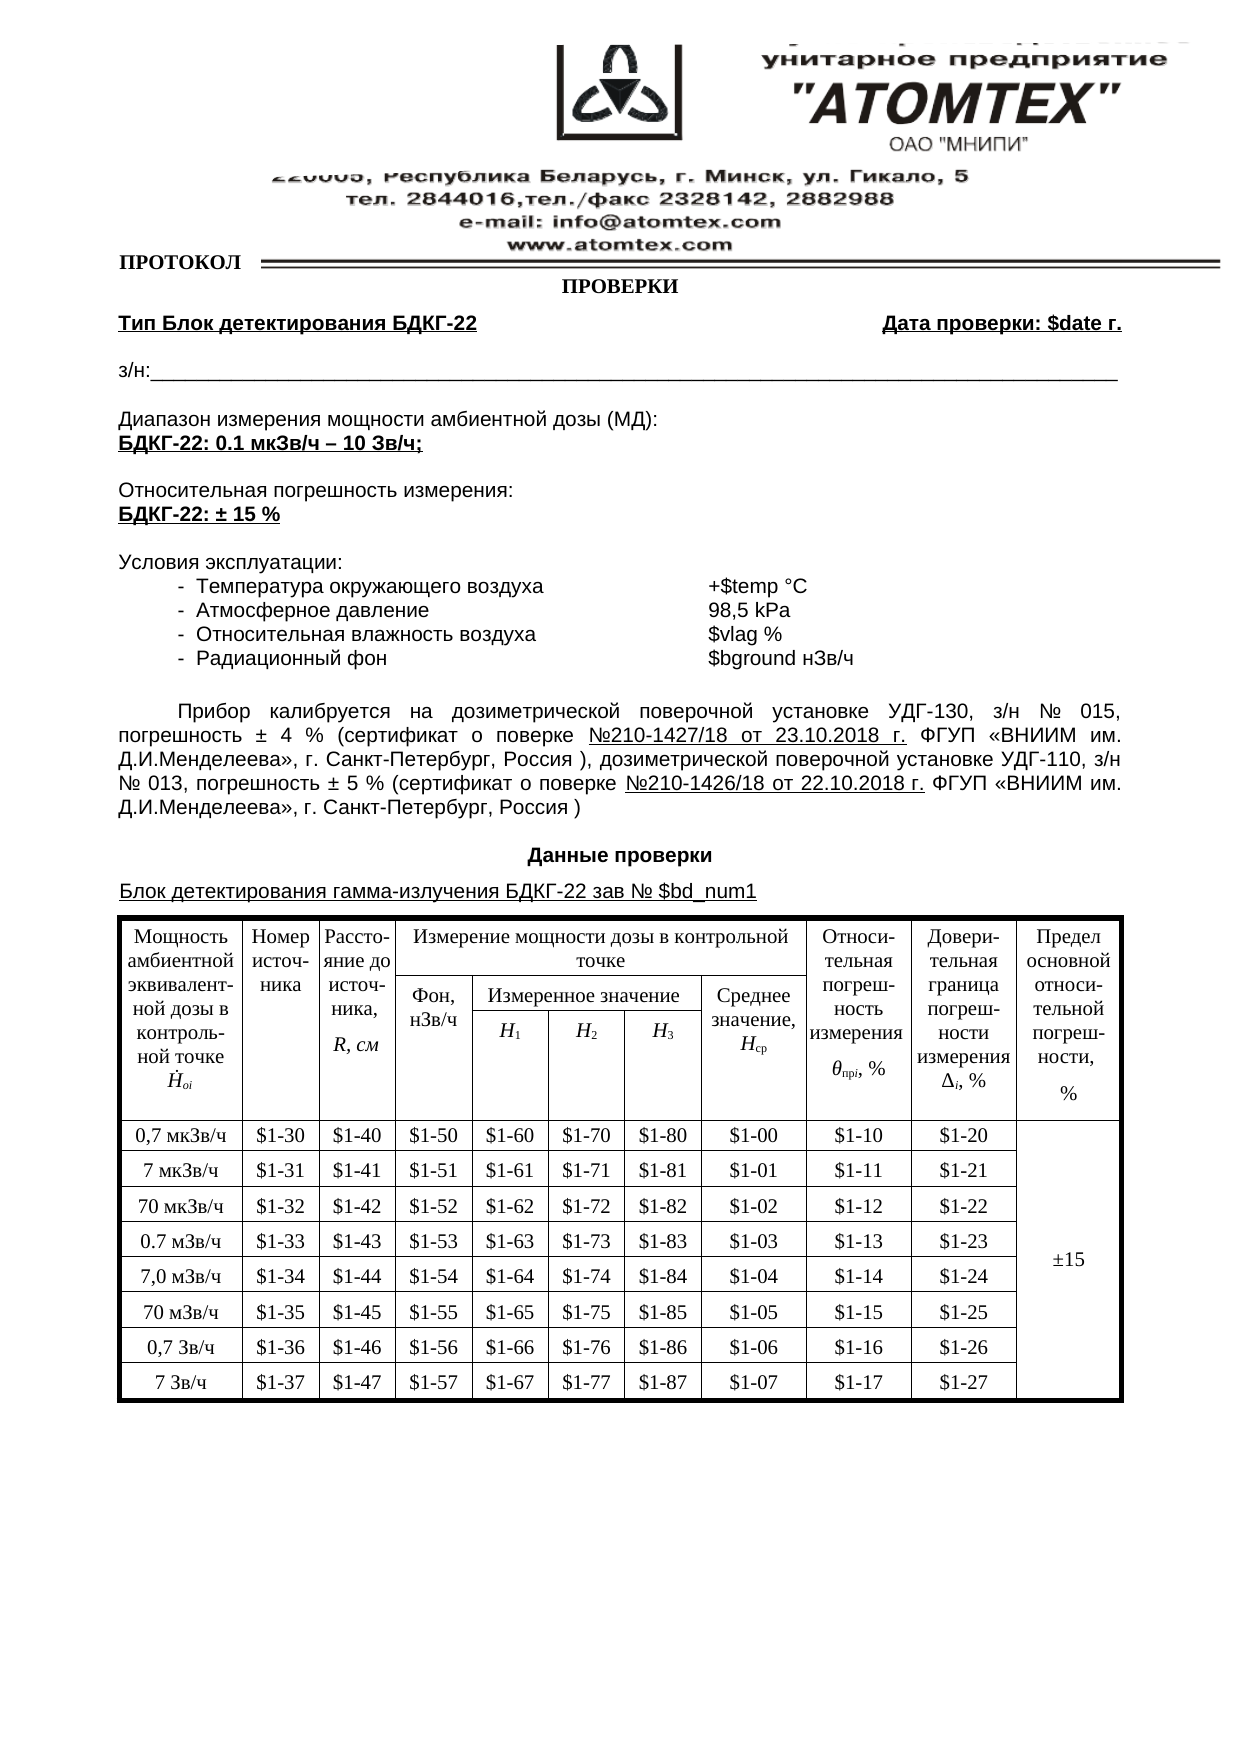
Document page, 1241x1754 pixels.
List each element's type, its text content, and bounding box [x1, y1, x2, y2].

table_cell $1-07 [702, 1363, 806, 1397]
text - Температура окружающего воздуха +$temp °C [177, 574, 1122, 598]
table_cell $1-60 [473, 1121, 548, 1150]
table_cell $1-16 [807, 1328, 911, 1362]
table_cell H2 [549, 1011, 624, 1120]
text - Относительная влажность воздуха $vlag % [177, 622, 1122, 646]
table_cell $1-25 [912, 1292, 1016, 1327]
table_cell $1-66 [473, 1328, 548, 1362]
table_cell $1-46 [320, 1328, 395, 1362]
table_cell $1-05 [702, 1292, 806, 1327]
table_cell $1-27 [912, 1363, 1016, 1397]
table_cell $1-67 [473, 1363, 548, 1397]
table_cell $1-73 [549, 1222, 624, 1256]
table_cell $1-40 [320, 1121, 395, 1150]
table_cell $1-75 [549, 1292, 624, 1327]
table_cell $1-20 [912, 1121, 1016, 1150]
table_cell 7 Зв/ч [122, 1363, 242, 1397]
table_cell $1-70 [549, 1121, 624, 1150]
table_cell $1-53 [396, 1222, 472, 1256]
table_cell $1-74 [549, 1257, 624, 1291]
text БДКГ-22: 0.1 мкЗв/ч – 10 Зв/ч; [118, 430, 1122, 454]
table_cell $1-80 [625, 1121, 701, 1150]
table_cell $1-63 [473, 1222, 548, 1256]
table_cell $1-52 [396, 1187, 472, 1221]
table_cell $1-50 [396, 1121, 472, 1150]
table_cell $1-76 [549, 1328, 624, 1362]
table_cell $1-22 [912, 1187, 1016, 1221]
table_cell $1-12 [807, 1187, 911, 1221]
table_cell $1-26 [912, 1328, 1016, 1362]
table_cell H3 [625, 1011, 701, 1120]
table_cell $1-87 [625, 1363, 701, 1397]
table_cell $1-06 [702, 1328, 806, 1362]
table_cell $1-32 [243, 1187, 319, 1221]
table_cell $1-36 [243, 1328, 319, 1362]
table_cell 7 мкЗв/ч [122, 1151, 242, 1186]
table_cell $1-31 [243, 1151, 319, 1186]
table_cell $1-00 [702, 1121, 806, 1150]
table_cell $1-13 [807, 1222, 911, 1256]
table_cell $1-44 [320, 1257, 395, 1291]
table_cell $1-81 [625, 1151, 701, 1186]
table_cell $1-15 [807, 1292, 911, 1327]
table_cell $1-71 [549, 1151, 624, 1186]
table_cell 7,0 мЗв/ч [122, 1257, 242, 1291]
table_cell $1-03 [702, 1222, 806, 1256]
table_cell 0,7 Зв/ч [122, 1328, 242, 1362]
table_cell H1 [473, 1011, 548, 1120]
table_cell Предел основной относи-тельной погреш-ности, % [1017, 921, 1119, 1120]
table_cell $1-82 [625, 1187, 701, 1221]
table_cell Номер источ-ника [243, 921, 319, 1120]
table_cell $1-14 [807, 1257, 911, 1291]
text БДКГ-22: ± 15 % [118, 502, 1122, 526]
table_cell $1-51 [396, 1151, 472, 1186]
text Тип Блок детектирования БДКГ-22 Дата проверки: $date г. [118, 310, 1122, 334]
table_cell $1-10 [807, 1121, 911, 1150]
table_cell Измеренное значение [473, 976, 701, 1010]
table_cell $1-21 [912, 1151, 1016, 1186]
table_cell $1-24 [912, 1257, 1016, 1291]
table_cell $1-86 [625, 1328, 701, 1362]
table_cell $1-11 [807, 1151, 911, 1186]
text Диапазон измерения мощности амбиентной дозы (МД): [118, 406, 1122, 430]
table_cell Относи-тельная погреш-ность измерения θпрi, % [807, 921, 911, 1120]
table_cell ±15 [1017, 1121, 1119, 1397]
text Относительная погрешность измерения: [118, 478, 1122, 502]
text з/н: [118, 358, 1122, 382]
table_cell $1-23 [912, 1222, 1016, 1256]
table_cell Измерение мощности дозы в контрольной точке [396, 921, 806, 975]
table_cell $1-33 [243, 1222, 319, 1256]
table_cell $1-35 [243, 1292, 319, 1327]
text Прибор калибруется на дозиметрической поверочной установке УДГ-130, з/н № 015, погрешность ± 4 % (сертификат о поверке №210-1427/18 от 23.10.2018 г. ФГУП «ВНИИМ им. Д.И.Менделеева», г. Санкт-Петербург, Россия ), дозиметрической поверочной установке УДГ-110, з/н № 013, погрешность ± 5 % (сертификат о поверке №210-1426/18 от 22.10.2018 г. ФГУП «ВНИИМ им. Д.И.Менделеева», г. Санкт-Петербург, Россия ) [118, 699, 1122, 818]
table_cell 70 мЗв/ч [122, 1292, 242, 1327]
table_cell $1-45 [320, 1292, 395, 1327]
table_cell $1-55 [396, 1292, 472, 1327]
table_cell $1-54 [396, 1257, 472, 1291]
text ПРОТОКОЛ ПРОВЕРКИ [118, 250, 1122, 298]
text - Радиационный фон $bground нЗв/ч [177, 646, 1122, 670]
table_cell $1-85 [625, 1292, 701, 1327]
table_cell $1-61 [473, 1151, 548, 1186]
table_cell Мощность амбиентной эквивалент-ной дозы в контроль-ной точке Ḣoi [122, 921, 242, 1120]
text - Атмосферное давление 98,5 kPa [177, 598, 1122, 622]
table_cell $1-43 [320, 1222, 395, 1256]
table_cell $1-42 [320, 1187, 395, 1221]
table_cell Рассто-яние до источ-ника, R, см [320, 921, 395, 1120]
table_cell $1-30 [243, 1121, 319, 1150]
table_cell $1-62 [473, 1187, 548, 1221]
table_cell Фон, нЗв/ч [396, 976, 472, 1120]
table_cell Довери-тельная граница погреш-ности измерения Δi, % [912, 921, 1016, 1120]
table_cell 70 мкЗв/ч [122, 1187, 242, 1221]
table_cell $1-64 [473, 1257, 548, 1291]
table_cell $1-65 [473, 1292, 548, 1327]
table_cell $1-37 [243, 1363, 319, 1397]
table_cell $1-56 [396, 1328, 472, 1362]
table_cell $1-02 [702, 1187, 806, 1221]
table_cell $1-01 [702, 1151, 806, 1186]
table_cell $1-17 [807, 1363, 911, 1397]
table_cell 0,7 мкЗв/ч [122, 1121, 242, 1150]
table_cell $1-47 [320, 1363, 395, 1397]
table_cell Среднее значение, Hср [702, 976, 806, 1120]
table_cell $1-83 [625, 1222, 701, 1256]
table_cell $1-34 [243, 1257, 319, 1291]
table_cell $1-41 [320, 1151, 395, 1186]
table_cell $1-72 [549, 1187, 624, 1221]
text Данные проверки [118, 842, 1122, 866]
table_cell $1-77 [549, 1363, 624, 1397]
text Условия эксплуатации: [118, 550, 1122, 574]
table_cell 0.7 мЗв/ч [122, 1222, 242, 1256]
table_cell $1-57 [396, 1363, 472, 1397]
table_header Блок детектирования гамма-излучения БДКГ-22 зав № $bd_num1 [119, 866, 1121, 915]
table_cell $1-04 [702, 1257, 806, 1291]
table_cell $1-84 [625, 1257, 701, 1291]
